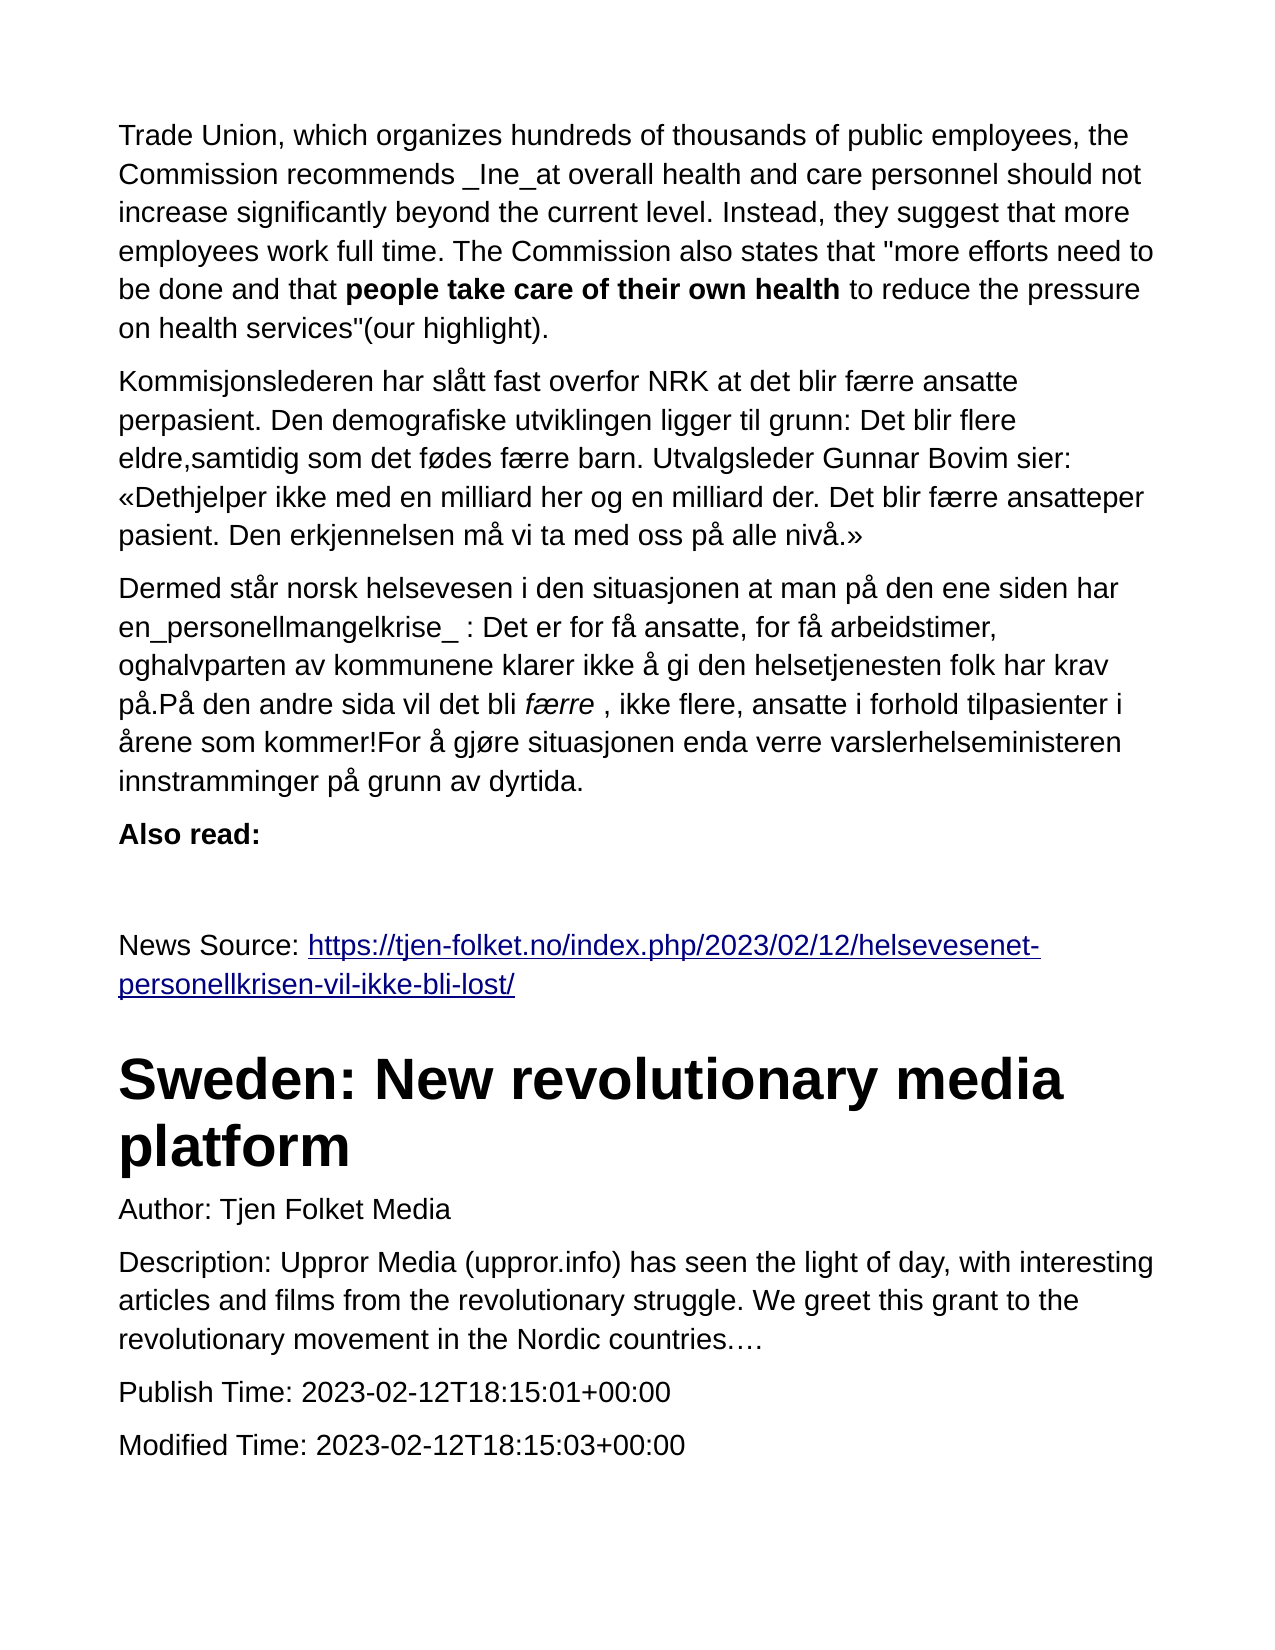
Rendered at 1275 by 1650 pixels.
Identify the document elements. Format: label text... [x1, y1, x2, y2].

text Description: Uppror Media (uppror.info) has seen the light of day, with interesting articles and films from the revolutionary struggle. We greet this grant to the revolutionary movement in the Nordic countries.… [118, 1245, 1157, 1356]
subtitle Sweden: New revolutionary media platform [118, 1045, 1157, 1179]
text Also read: [118, 817, 1157, 851]
text Kommisjonslederen har slått fast overfor NRK at det blir færre ansatte perpasient. Den demografiske utviklingen ligger til grunn: Det blir flere eldre,samtidig som det fødes færre barn. Utvalgsleder Gunnar Bovim sier: «Dethjelper ikke med en milliard her og en milliard der. Det blir færre ansatteper pasient. Den erkjennelsen må vi ta med oss på alle nivå.» [118, 364, 1157, 552]
text folket.no/index.php/2023/02/03/krise-og-forratnelse-i-hele-helsevesenet/"> Crisis and decay throughout the health care system References kriser understanding is here, now we have to tight Helsed Directorate: Half of Norwegian municipalities have significant challenges with health personnel - vg Selection on health professionals: - There is no way out of the fact that there will be fewer employees per patient - NRK Norway_ This you must know: 10 points about the Health Personnel Commission [177, 870, 1098, 899]
text Trade Union, which organizes hundreds of thousands of public employees, the Commission recommends _Ine_at overall health and care personnel should not increase significantly beyond the current level. Instead, they suggest that more employees work full time. The Commission also states that "more efforts need to be done and that people take care of their own health to reduce the pressure on health services"(our highlight). [118, 118, 1157, 344]
text Dermed står norsk helsevesen i den situasjonen at man på den ene siden har en_personellmangelkrise_ : Det er for få ansatte, for få arbeidstimer, oghalvparten av kommunene klarer ikke å gi den helsetjenesten folk har krav på.På den andre sida vil det bli færre , ikke flere, ansatte i forhold tilpasienter i årene som kommer!For å gjøre situasjonen enda verre varslerhelseministeren innstramminger på grunn av dyrtida. [118, 571, 1157, 797]
text News Source: https://tjen-folket.no/index.php/2023/02/12/helsevesenet-personellkrisen-vil-ikke-bli-lost/ [118, 928, 1157, 1001]
text Author: Tjen Folket Media [118, 1192, 1157, 1225]
text Publish Time: 2023-02-12T18:15:01+00:00 [118, 1375, 1157, 1409]
text Modified Time: 2023-02-12T18:15:03+00:00 [118, 1428, 1157, 1462]
